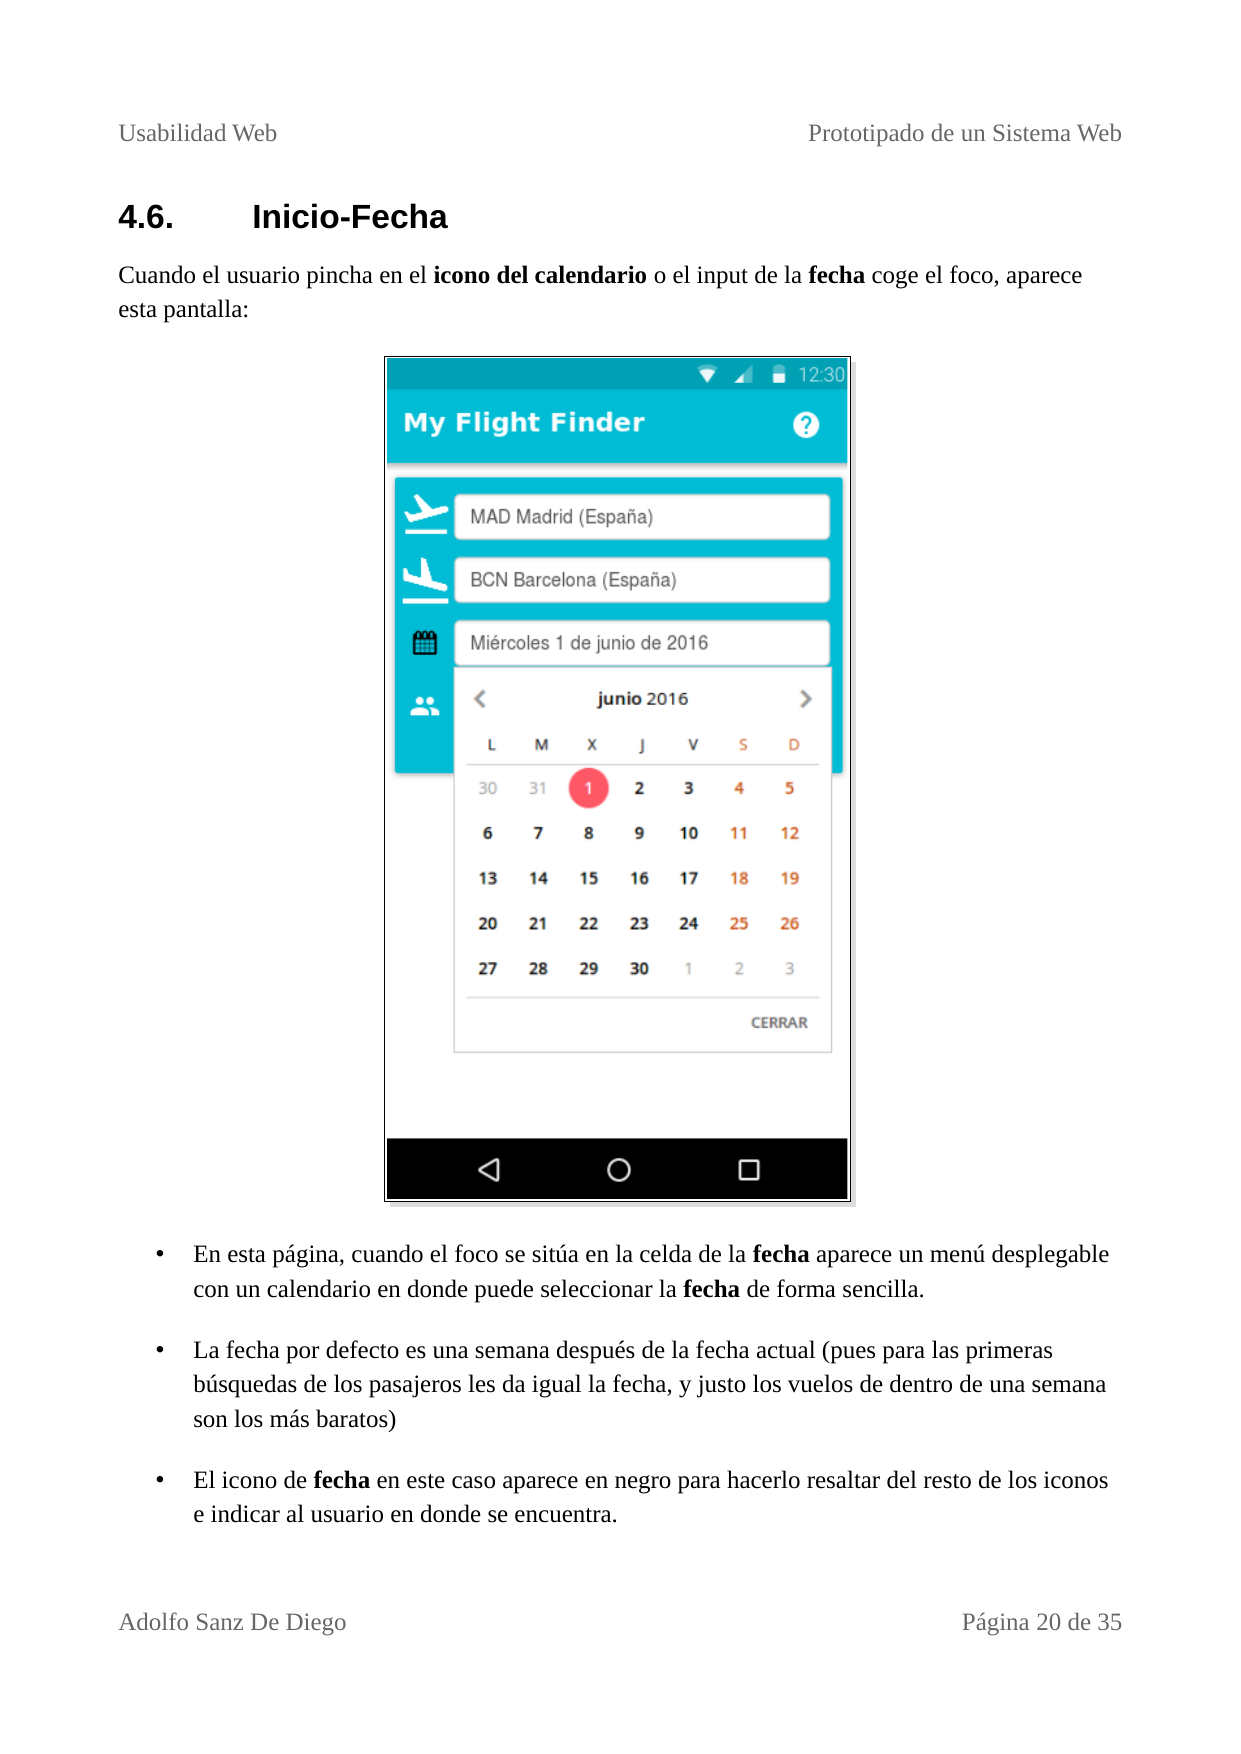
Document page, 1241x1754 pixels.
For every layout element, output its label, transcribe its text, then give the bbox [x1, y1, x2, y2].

list En esta página, cuando el foco se sitúa en la celda de la fecha aparece un menú desplegable con un calendario en donde puede seleccionar la fecha de forma sencilla. [156, 1239, 1122, 1303]
text Cuando el usuario pincha en el icono del calendario o el input de la fecha coge el foco, aparece esta pantalla: [118, 260, 1122, 323]
list El icono de fecha en este caso aparece en negro para hacerlo resaltar del resto de los iconos e indicar al usuario en donde se encuentra. [156, 1465, 1122, 1563]
picture [387, 358, 848, 1199]
list La fecha por defecto es una semana después de la fecha actual (pues para las primeras búsquedas de los pasajeros les da igual la fecha, y justo los vuelos de dentro de una semana son los más baratos) [156, 1335, 1122, 1433]
subtitle Inicio-Fecha [118, 197, 1122, 236]
